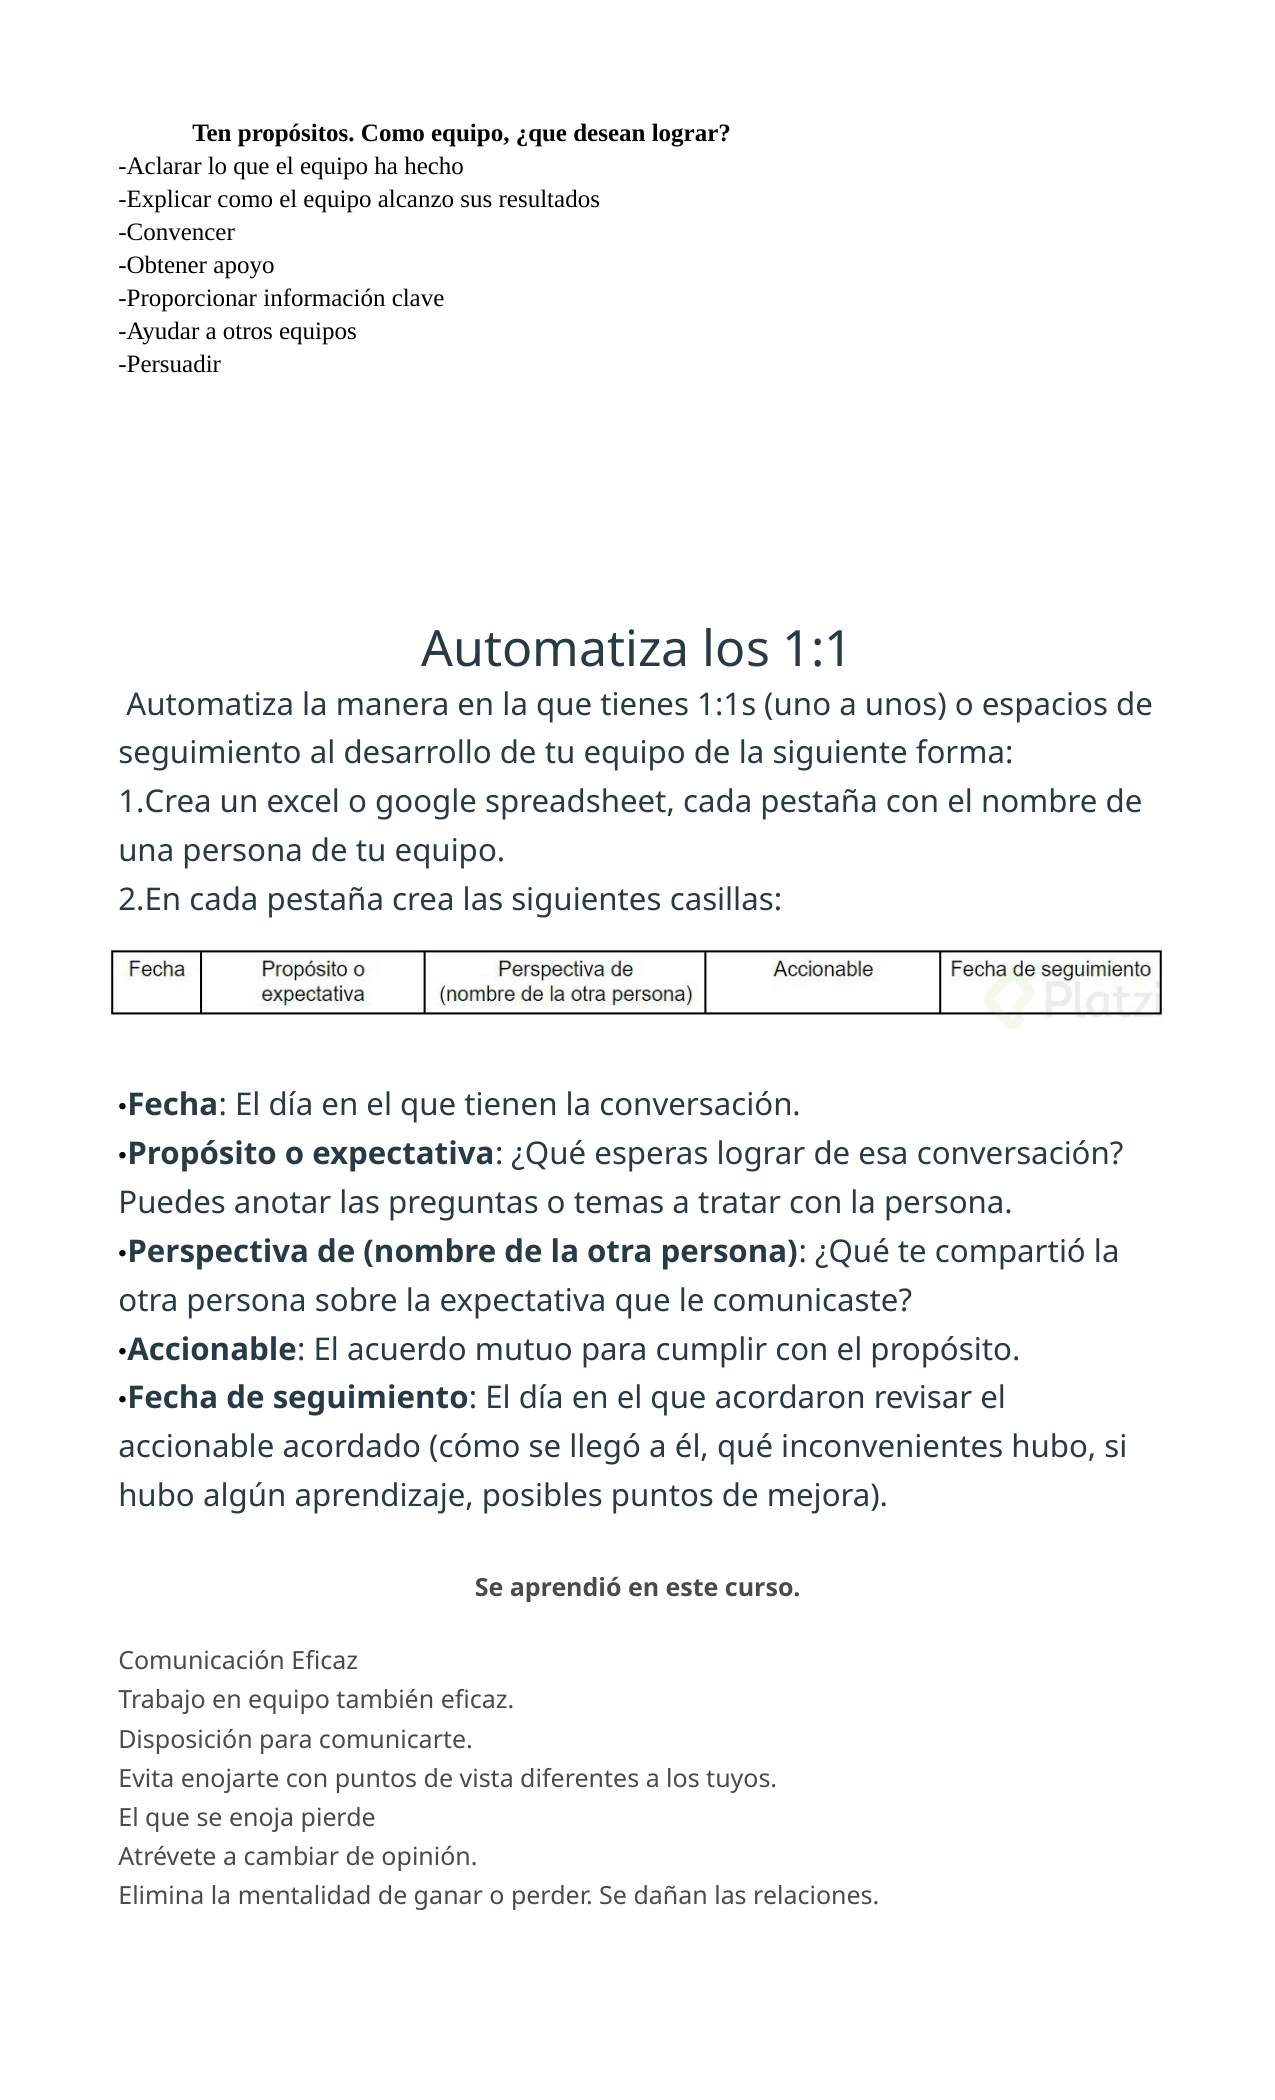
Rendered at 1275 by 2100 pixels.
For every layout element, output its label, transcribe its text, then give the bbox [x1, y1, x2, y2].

text Se aprendió en este curso. [118, 1570, 1157, 1604]
list Propósito o expectativa: ¿Qué esperas lograr de esa conversación? Puedes anotar las preguntas o temas a tratar con la persona. [118, 1131, 1157, 1222]
text -Explicar como el equipo alcanzo sus resultados [118, 184, 1157, 213]
list Fecha: El día en el que tienen la conversación. [118, 1082, 1157, 1124]
text Ten propósitos. Como equipo, ¿que desean lograr? [118, 118, 1157, 147]
text -Persuadir [118, 349, 1157, 378]
list Accionable: El acuerdo mutuo para cumplir con el propósito. [118, 1326, 1157, 1369]
subtitle Automatiza los 1:1 [118, 613, 1157, 682]
text -Aclarar lo que el equipo ha hecho [118, 151, 1157, 180]
list Perspectiva de (nombre de la otra persona): ¿Qué te compartió la otra persona sobre la expectativa que le comunicaste? [118, 1228, 1157, 1320]
text -Proporcionar información clave [118, 283, 1157, 312]
list Crea un excel o google spreadsheet, cada pestaña con el nombre de una persona de tu equipo. [118, 779, 1157, 871]
text Comunicación Eficaz Trabajo en equipo también eficaz. Disposición para comunicarte. Evita enojarte con puntos de vista diferentes a los tuyos. El que se enoja pierde Atrévete a cambiar de opinión. Elimina la mentalidad de ganar o perder. Se dañan las relaciones. [118, 1609, 1157, 1912]
list En cada pestaña crea las siguientes casillas: [118, 877, 1157, 920]
list Fecha de seguimiento: El día en el que acordaron revisar el accionable acordado (cómo se llegó a él, qué inconvenientes hubo, si hubo algún aprendizaje, posibles puntos de mejora). [118, 1375, 1157, 1516]
text Automatiza la manera en la que tienes 1:1s (uno a unos) o espacios de seguimiento al desarrollo de tu equipo de la siguiente forma: [118, 682, 1157, 773]
picture [102, 941, 1173, 1030]
text -Obtener apoyo [118, 250, 1157, 279]
text -Ayudar a otros equipos [118, 316, 1157, 345]
text -Convencer [118, 217, 1157, 246]
